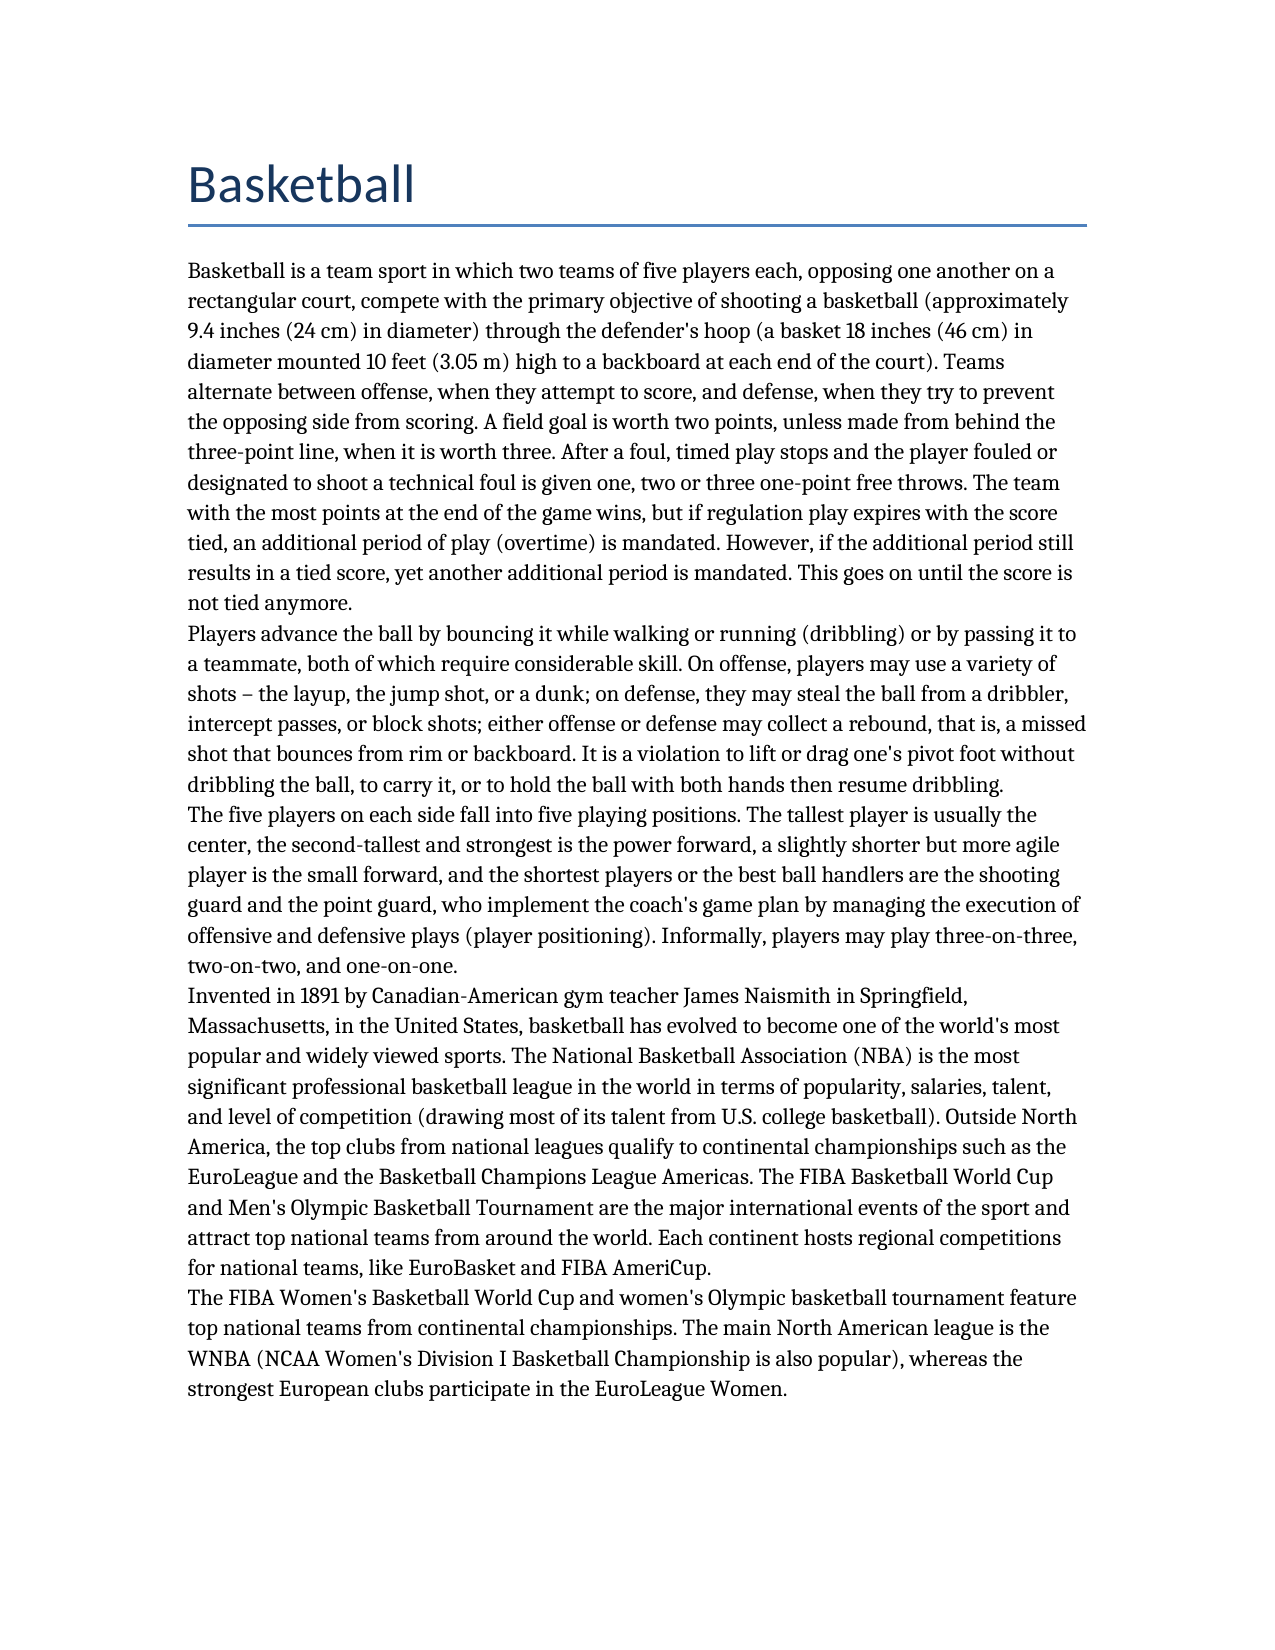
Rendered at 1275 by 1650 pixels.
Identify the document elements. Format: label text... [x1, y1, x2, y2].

title Basketball [187, 150, 1087, 227]
text Basketball is a team sport in which two teams of five players each, opposing one another on a rectangular court, compete with the primary objective of shooting a basketball (approximately 9.4 inches (24 cm) in diameter) through the defender's hoop (a basket 18 inches (46 cm) in diameter mounted 10 feet (3.05 m) high to a backboard at each end of the court). Teams alternate between offense, when they attempt to score, and defense, when they try to prevent the opposing side from scoring. A field goal is worth two points, unless made from behind the three-point line, when it is worth three. After a foul, timed play stops and the player fouled or designated to shoot a technical foul is given one, two or three one-point free throws. The team with the most points at the end of the game wins, but if regulation play expires with the score tied, an additional period of play (overtime) is mandated. However, if the additional period still results in a tied score, yet another additional period is mandated. This goes on until the score is not tied anymore. Players advance the ball by bouncing it while walking or running (dribbling) or by passing it to a teammate, both of which require considerable skill. On offense, players may use a variety of shots – the layup, the jump shot, or a dunk; on defense, they may steal the ball from a dribbler, intercept passes, or block shots; either offense or defense may collect a rebound, that is, a missed shot that bounces from rim or backboard. It is a violation to lift or drag one's pivot foot without dribbling the ball, to carry it, or to hold the ball with both hands then resume dribbling. The five players on each side fall into five playing positions. The tallest player is usually the center, the second-tallest and strongest is the power forward, a slightly shorter but more agile player is the small forward, and the shortest players or the best ball handlers are the shooting guard and the point guard, who implement the coach's game plan by managing the execution of offensive and defensive plays (player positioning). Informally, players may play three-on-three, two-on-two, and one-on-one. Invented in 1891 by Canadian-American gym teacher James Naismith in Springfield, Massachusetts, in the United States, basketball has evolved to become one of the world's most popular and widely viewed sports. The National Basketball Association (NBA) is the most significant professional basketball league in the world in terms of popularity, salaries, talent, and level of competition (drawing most of its talent from U.S. college basketball). Outside North America, the top clubs from national leagues qualify to continental championships such as the EuroLeague and the Basketball Champions League Americas. The FIBA Basketball World Cup and Men's Olympic Basketball Tournament are the major international events of the sport and attract top national teams from around the world. Each continent hosts regional competitions for national teams, like EuroBasket and FIBA AmeriCup. The FIBA Women's Basketball World Cup and women's Olympic basketball tournament feature top national teams from continental championships. The main North American league is the WNBA (NCAA Women's Division I Basketball Championship is also popular), whereas the strongest European clubs participate in the EuroLeague Women. [187, 258, 1087, 1402]
